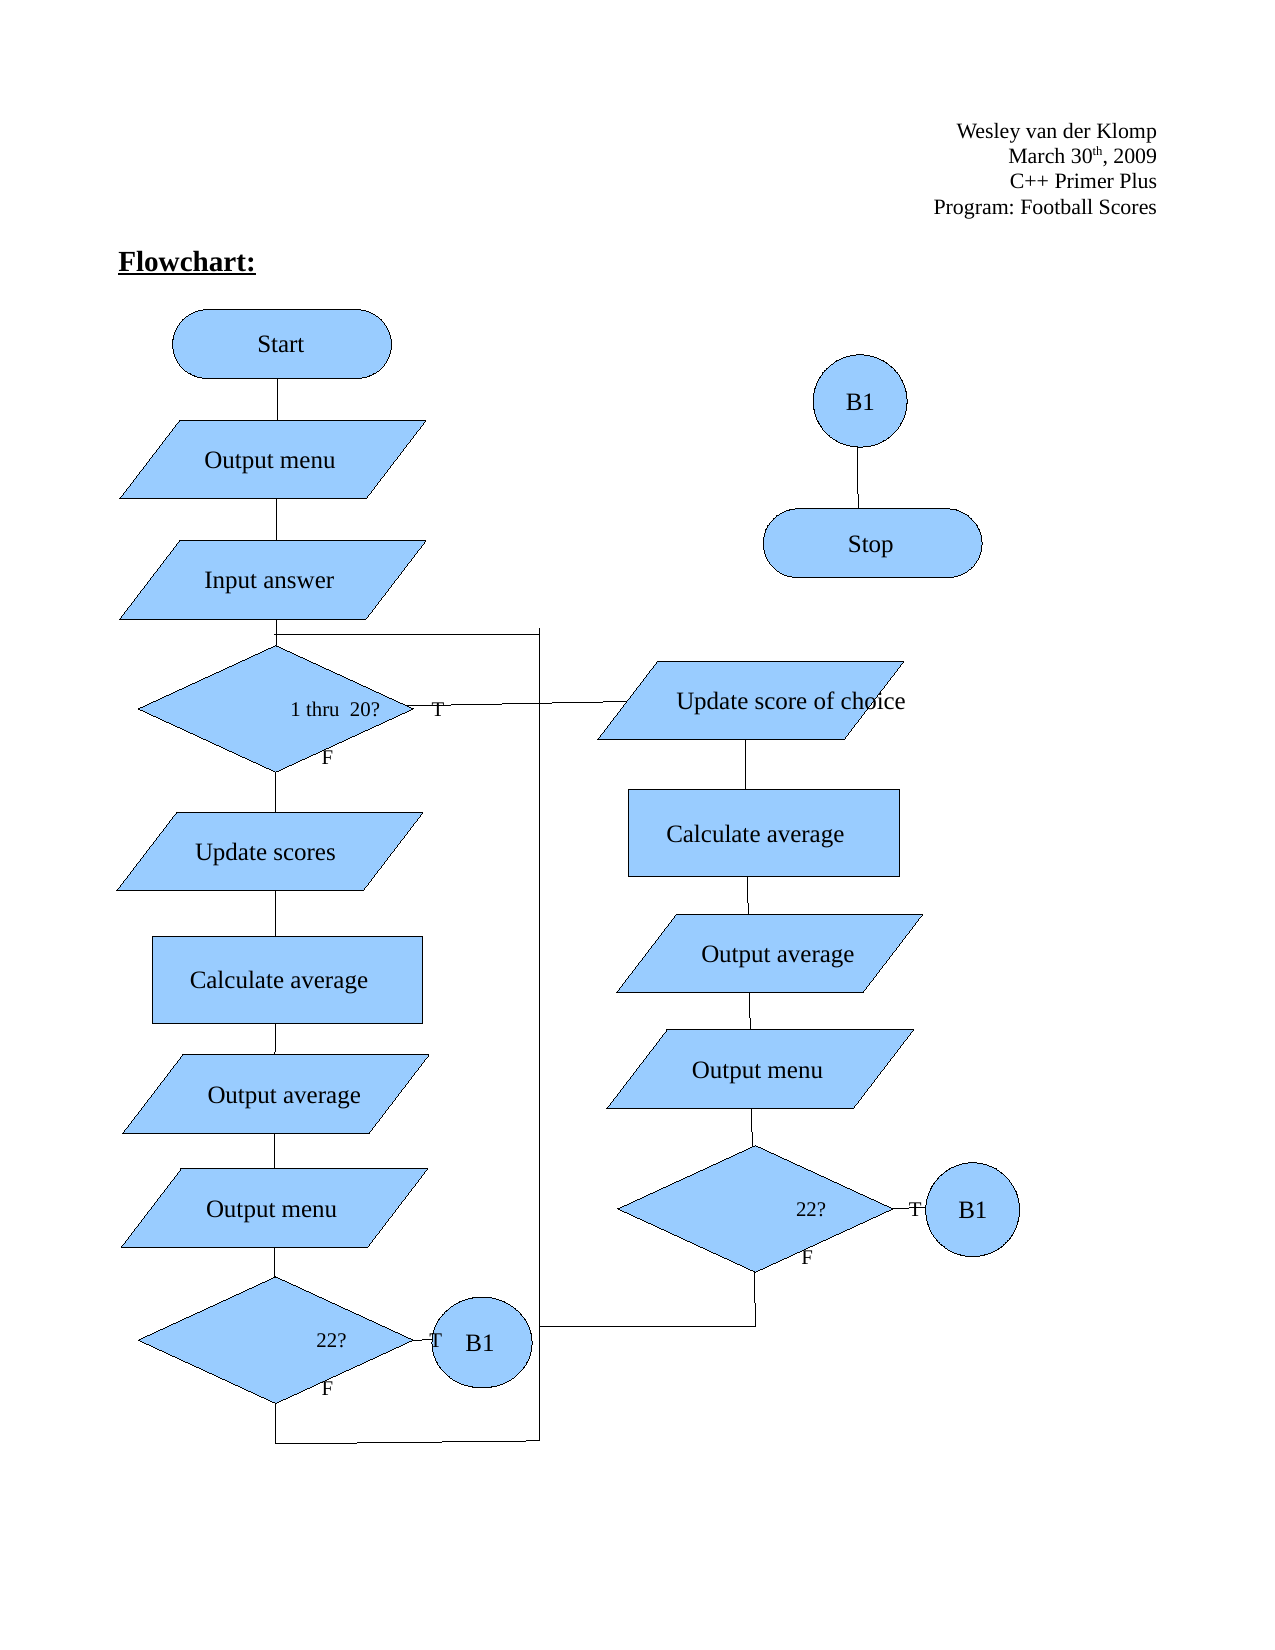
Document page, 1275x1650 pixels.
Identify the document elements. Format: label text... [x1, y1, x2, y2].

text Wesley van der Klomp [118, 118, 1157, 143]
text Flowchart: [118, 244, 1157, 278]
text C++ Primer Plus [118, 168, 1157, 194]
text Program: Football Scores [118, 194, 1157, 219]
text March 30th, 2009 [118, 143, 1157, 168]
